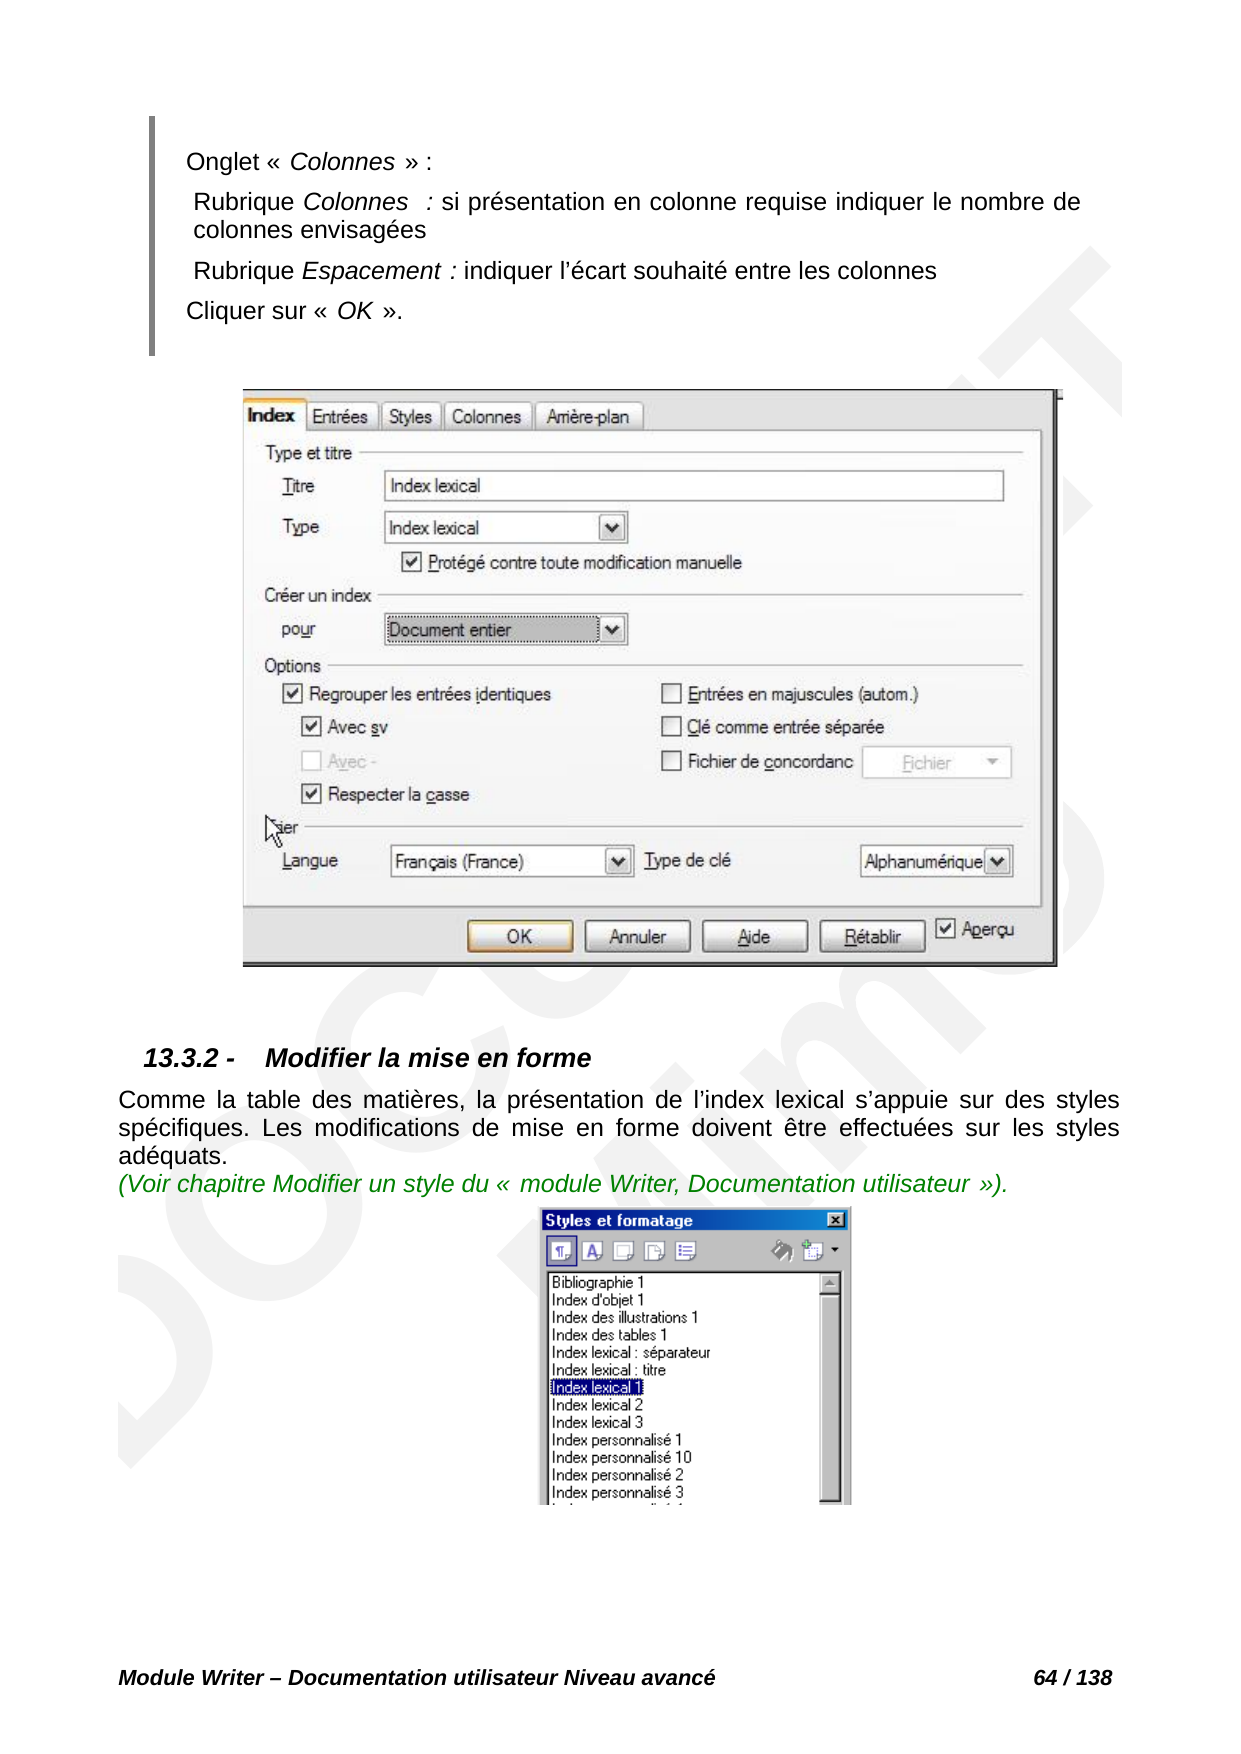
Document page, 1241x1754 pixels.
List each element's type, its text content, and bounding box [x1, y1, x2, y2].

text Onglet « Colonnes » : [155, 116, 1122, 157]
picture [242, 389, 1064, 967]
subtitle Modifier la mise en forme [143, 1043, 1122, 1073]
text Comme la table des matières, la présentation de l’index lexical s’appuie sur des styles spécifiques. Les modifications de mise en forme doivent être effectuées sur les styles adéquats. [118, 1086, 1122, 1169]
picture [537, 1206, 852, 1505]
text Rubrique Colonnes : si présentation en colonne requise indiquer le nombre de colonnes envisagées [155, 157, 1122, 225]
text (Voir chapitre Modifier un style du « module Writer, Documentation utilisateur »). [118, 1169, 1122, 1197]
text Cliquer sur « OK ». [155, 266, 1122, 356]
text Rubrique Espacement : indiquer l’écart souhaité entre les colonnes [155, 225, 1122, 266]
